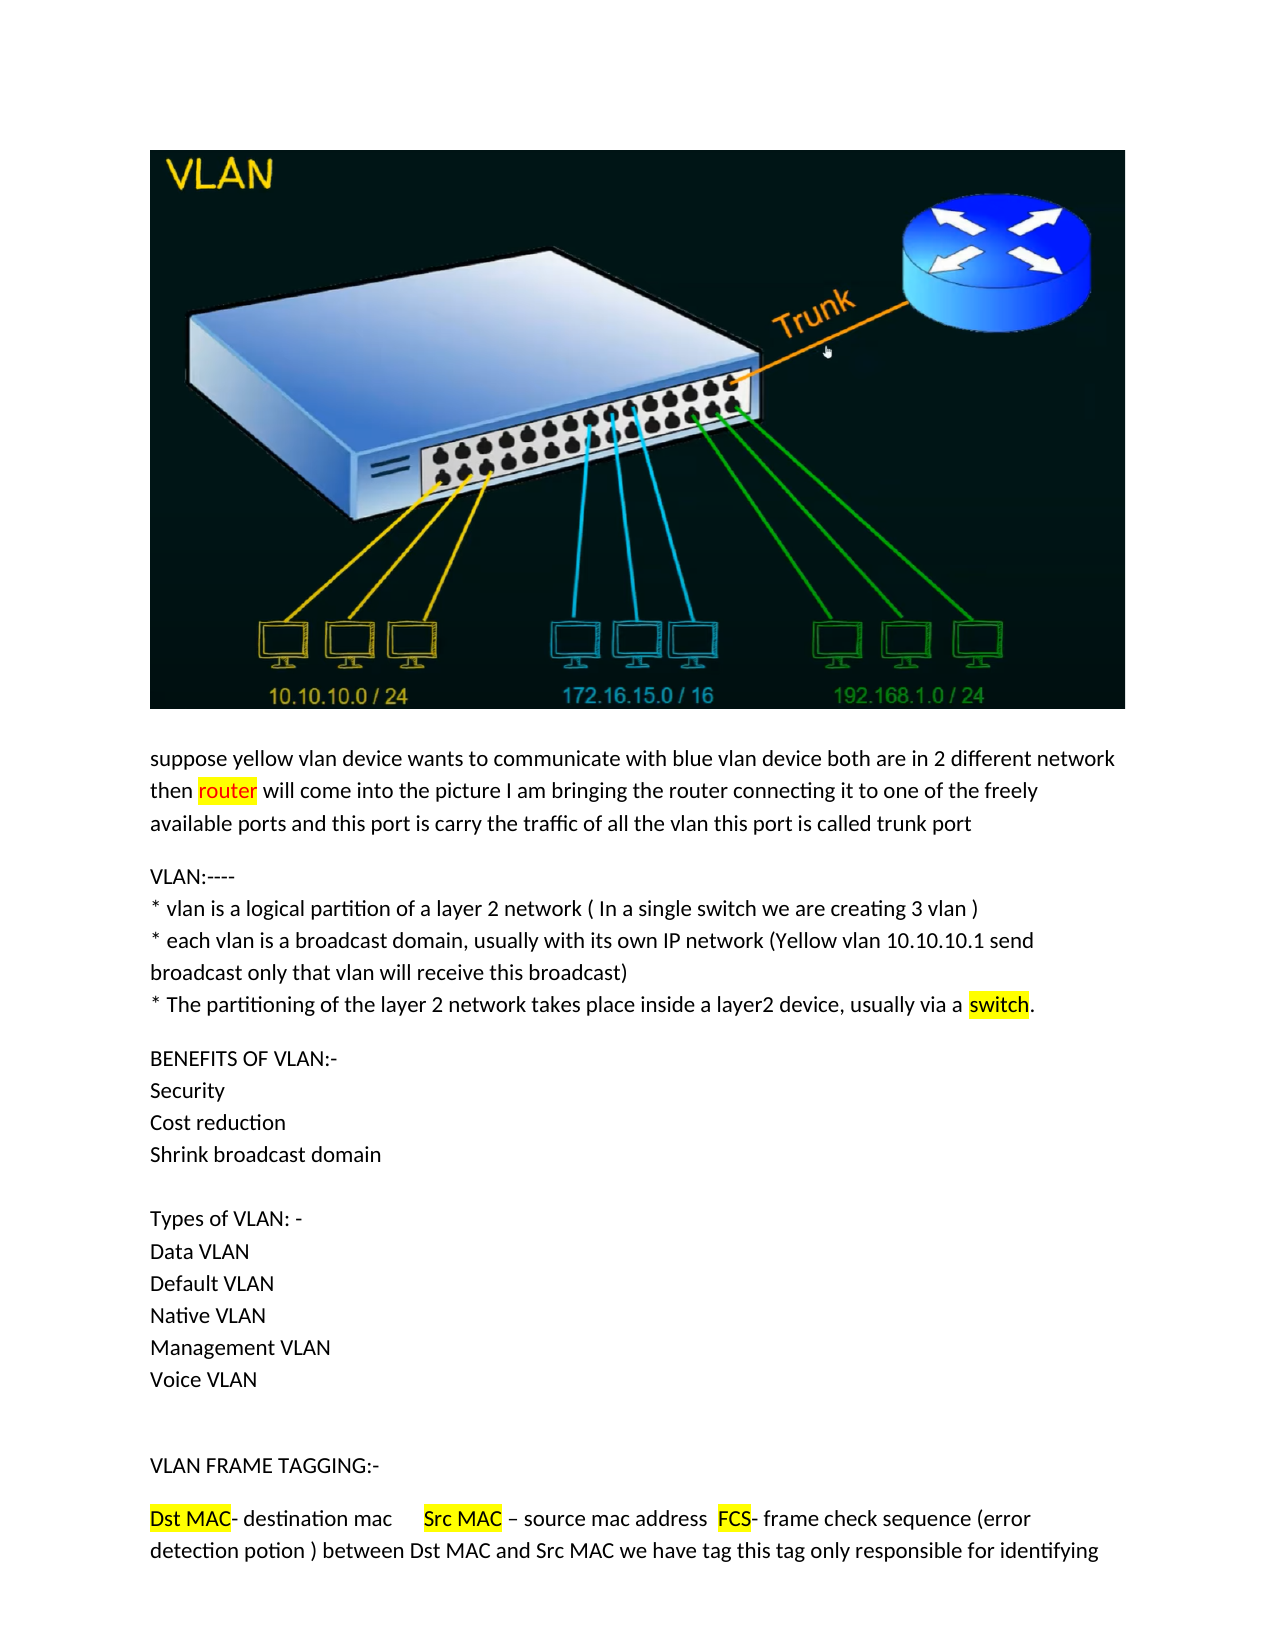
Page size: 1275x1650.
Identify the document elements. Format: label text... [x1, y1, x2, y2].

text Types of VLAN: - Data VLAN [150, 1204, 1125, 1265]
text Shrink broadcast domain [150, 1140, 1125, 1168]
text VLAN:---- * vlan is a logical partition of a layer 2 network ( In a single switch we are creating 3 vlan ) * each vlan is a broadcast domain, usually with its own IP network (Yellow vlan 10.10.10.1 send broadcast only that vlan will receive this broadcast) * The partitioning of the layer 2 network takes place inside a layer2 device, usually via a switch. [150, 862, 1125, 1019]
text Voice VLAN [150, 1366, 1125, 1393]
text Native VLAN [150, 1301, 1125, 1329]
text Security [150, 1076, 1125, 1104]
text BENEFITS OF VLAN:- [150, 1044, 1125, 1072]
text Dst MAC- destination mac Src MAC – source mac address FCS- frame check sequence (error detection potion ) between Dst MAC and Src MAC we have tag this tag only responsible for identifying [150, 1504, 1125, 1564]
text Cost reduction [150, 1108, 1125, 1136]
text Management VLAN [150, 1333, 1125, 1361]
text suppose yellow vlan device wants to communicate with blue vlan device both are in 2 different network then router will come into the picture I am bringing the router connecting it to one of the freely available ports and this port is carry the traffic of all the vlan this port is called trunk port [150, 709, 1125, 837]
text Default VLAN [150, 1269, 1125, 1297]
text VLAN FRAME TAGGING:- [150, 1451, 1125, 1479]
